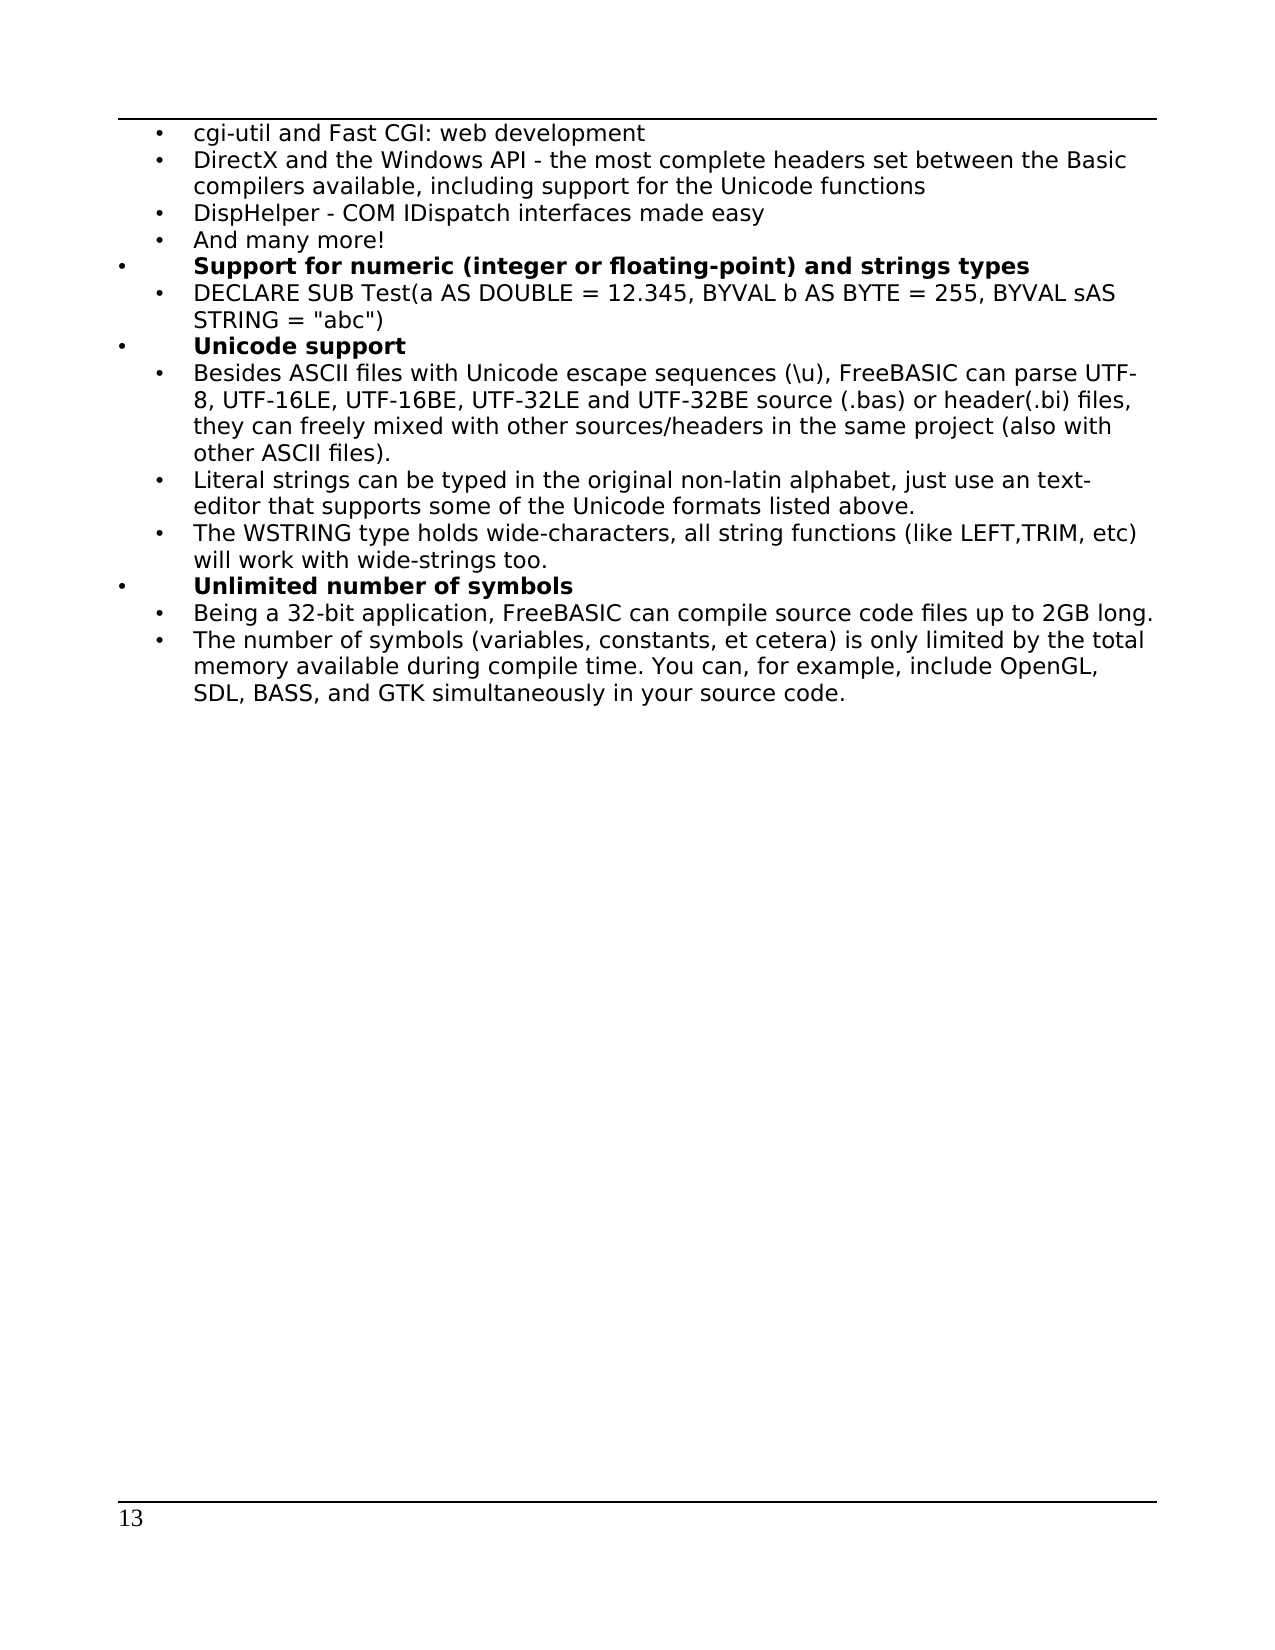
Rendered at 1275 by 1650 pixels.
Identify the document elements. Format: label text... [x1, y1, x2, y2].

list DirectX and the Windows API - the most complete headers set between the Basic compilers available, including support for the Unicode functions [156, 147, 1157, 200]
list Literal strings can be typed in the original non-latin alphabet, just use an text-editor that supports some of the Unicode formats listed above. [156, 467, 1157, 520]
list DECLARE SUB Test(a AS DOUBLE = 12.345, BYVAL b AS BYTE = 255, BYVAL sAS STRING = "abc") [156, 280, 1157, 333]
list Unlimited number of symbols [118, 573, 1157, 600]
list DispHelper - COM IDispatch interfaces made easy [156, 200, 1157, 227]
list The number of symbols (variables, constants, et cetera) is only limited by the total memory available during compile time. You can, for example, include OpenGL, SDL, BASS, and GTK simultaneously in your source code. [156, 627, 1157, 707]
list Unicode support [118, 333, 1157, 360]
list And many more! [156, 227, 1157, 253]
list The WSTRING type holds wide-characters, all string functions (like LEFT,TRIM, etc) will work with wide-strings too. [156, 520, 1157, 573]
list cgi-util and Fast CGI: web development [156, 120, 1157, 147]
list Support for numeric (integer or floating-point) and strings types [118, 253, 1157, 280]
list Being a 32-bit application, FreeBASIC can compile source code files up to 2GB long. [156, 600, 1157, 627]
list Besides ASCII files with Unicode escape sequences (\u), FreeBASIC can parse UTF-8, UTF-16LE, UTF-16BE, UTF-32LE and UTF-32BE source (.bas) or header(.bi) files, they can freely mixed with other sources/headers in the same project (also with other ASCII files). [156, 360, 1157, 467]
